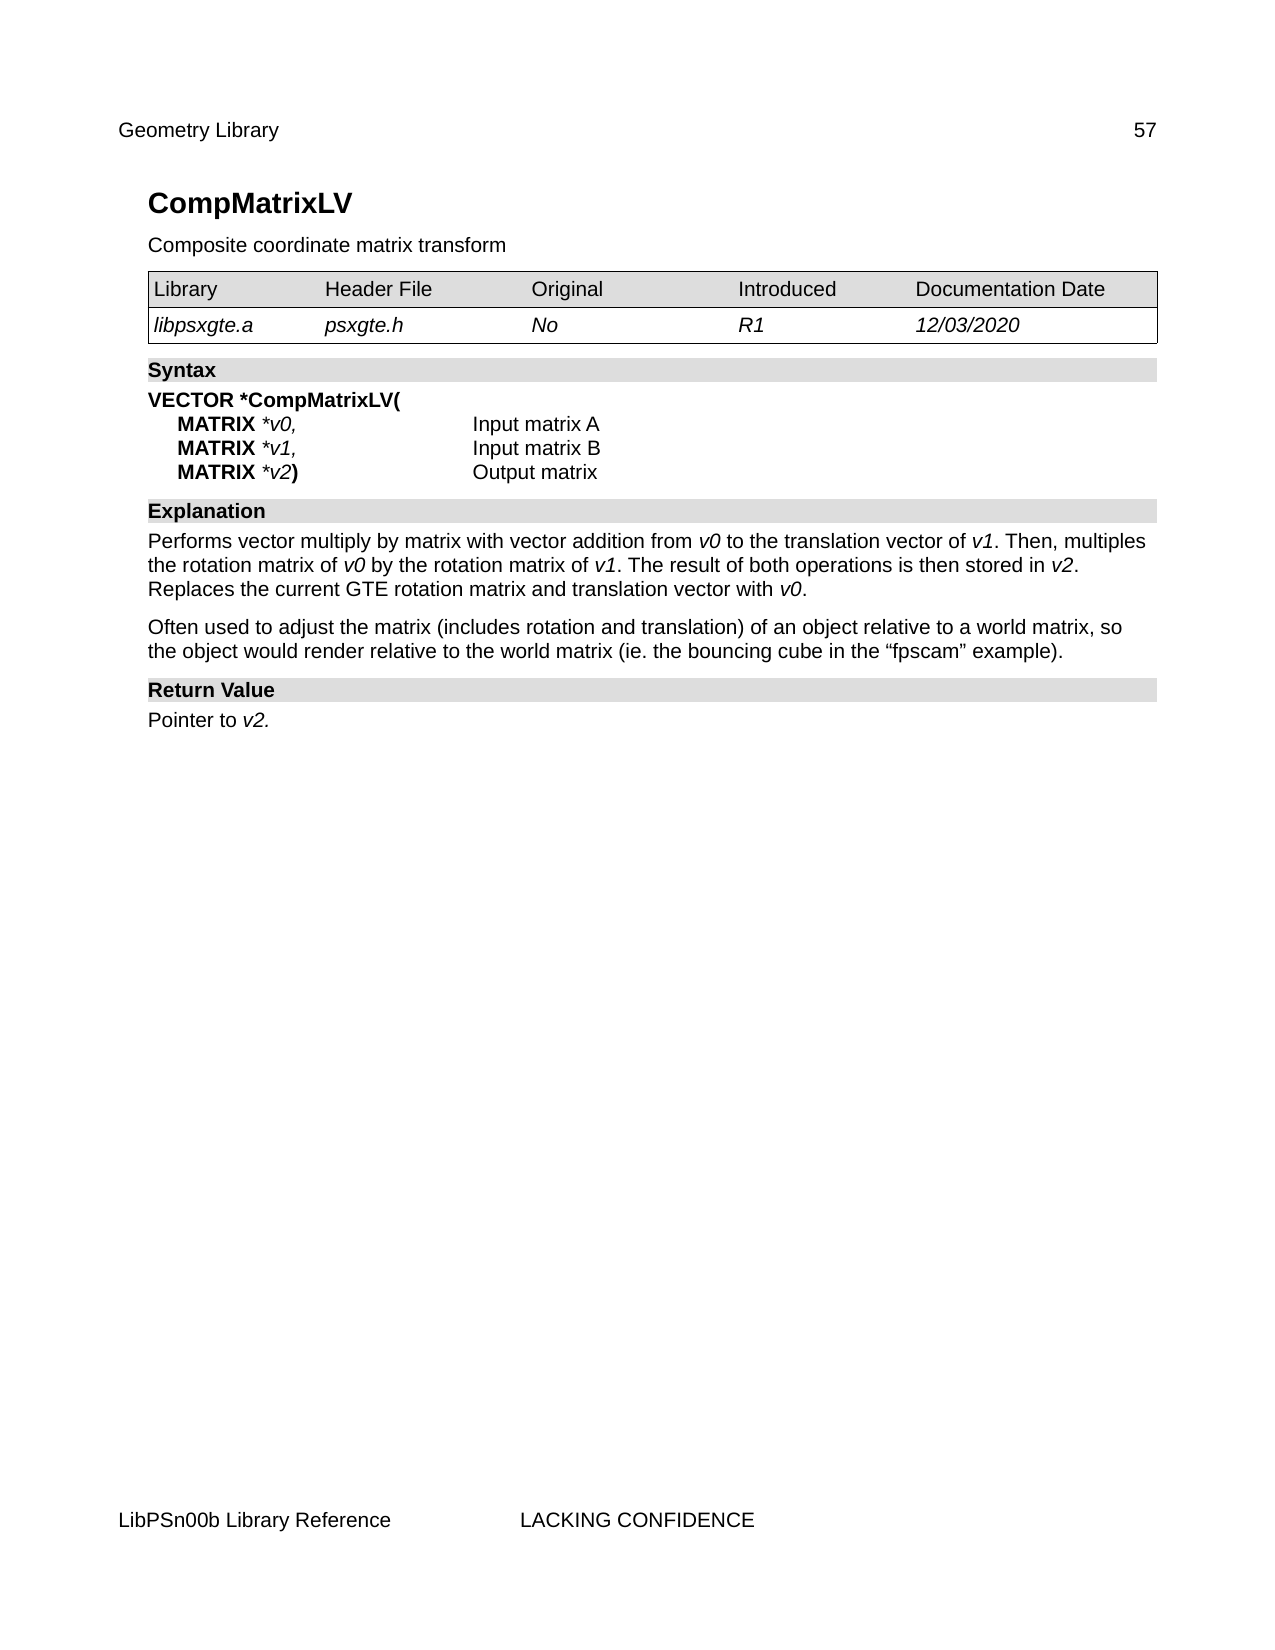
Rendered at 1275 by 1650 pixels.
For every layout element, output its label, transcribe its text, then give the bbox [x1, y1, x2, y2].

text Often used to adjust the matrix (includes rotation and translation) of an object relative to a world matrix, so the object would render relative to the world matrix (ie. the bouncing cube in the “fpscam” example). [148, 615, 1157, 663]
subtitle CompMatrixLV [148, 186, 1157, 220]
text MATRIX *v0, Input matrix A [148, 412, 1157, 436]
subtitle Return Value [148, 678, 1157, 702]
text Library Header File Original Introduced Documentation Date [149, 272, 1157, 307]
text Pointer to v2. [148, 708, 1157, 732]
text Composite coordinate matrix transform [148, 232, 1157, 256]
text libpsxgte.a psxgte.h No R1 12/03/2020 [149, 308, 1157, 343]
text MATRIX *v2) Output matrix [148, 460, 1157, 484]
text VECTOR *CompMatrixLV( [148, 388, 1157, 412]
text MATRIX *v1, Input matrix B [148, 436, 1157, 460]
subtitle Explanation [148, 499, 1157, 523]
subtitle Syntax [148, 358, 1157, 382]
text Performs vector multiply by matrix with vector addition from v0 to the translation vector of v1. Then, multiples the rotation matrix of v0 by the rotation matrix of v1. The result of both operations is then stored in v2. Replaces the current GTE rotation matrix and translation vector with v0. [148, 528, 1157, 600]
